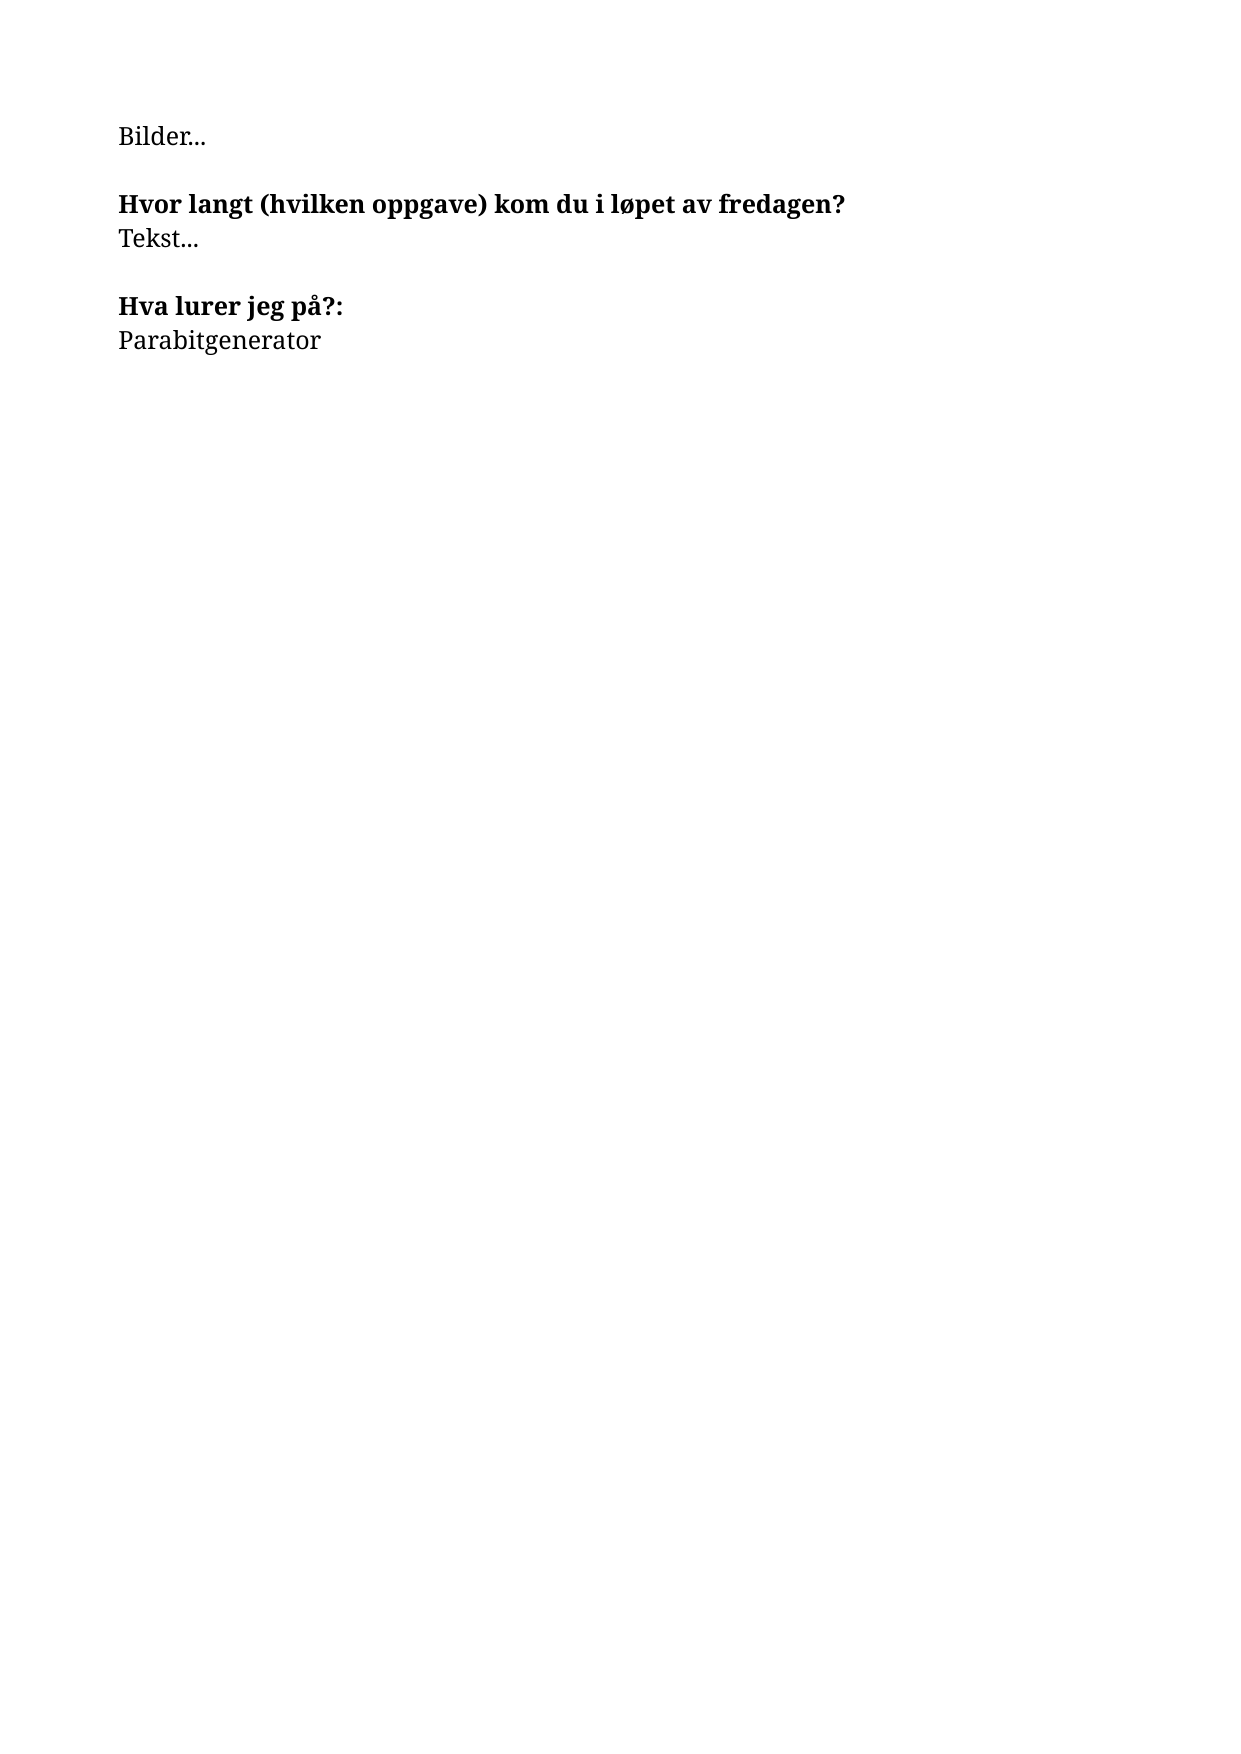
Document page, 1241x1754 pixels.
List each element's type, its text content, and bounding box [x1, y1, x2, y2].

text Parabitgenerator [118, 322, 1122, 357]
text Bilder... [118, 118, 1122, 152]
text Hvor langt (hvilken oppgave) kom du i løpet av fredagen? [118, 186, 1122, 220]
text Tekst... [118, 220, 1122, 254]
text Hva lurer jeg på?: [118, 288, 1122, 322]
